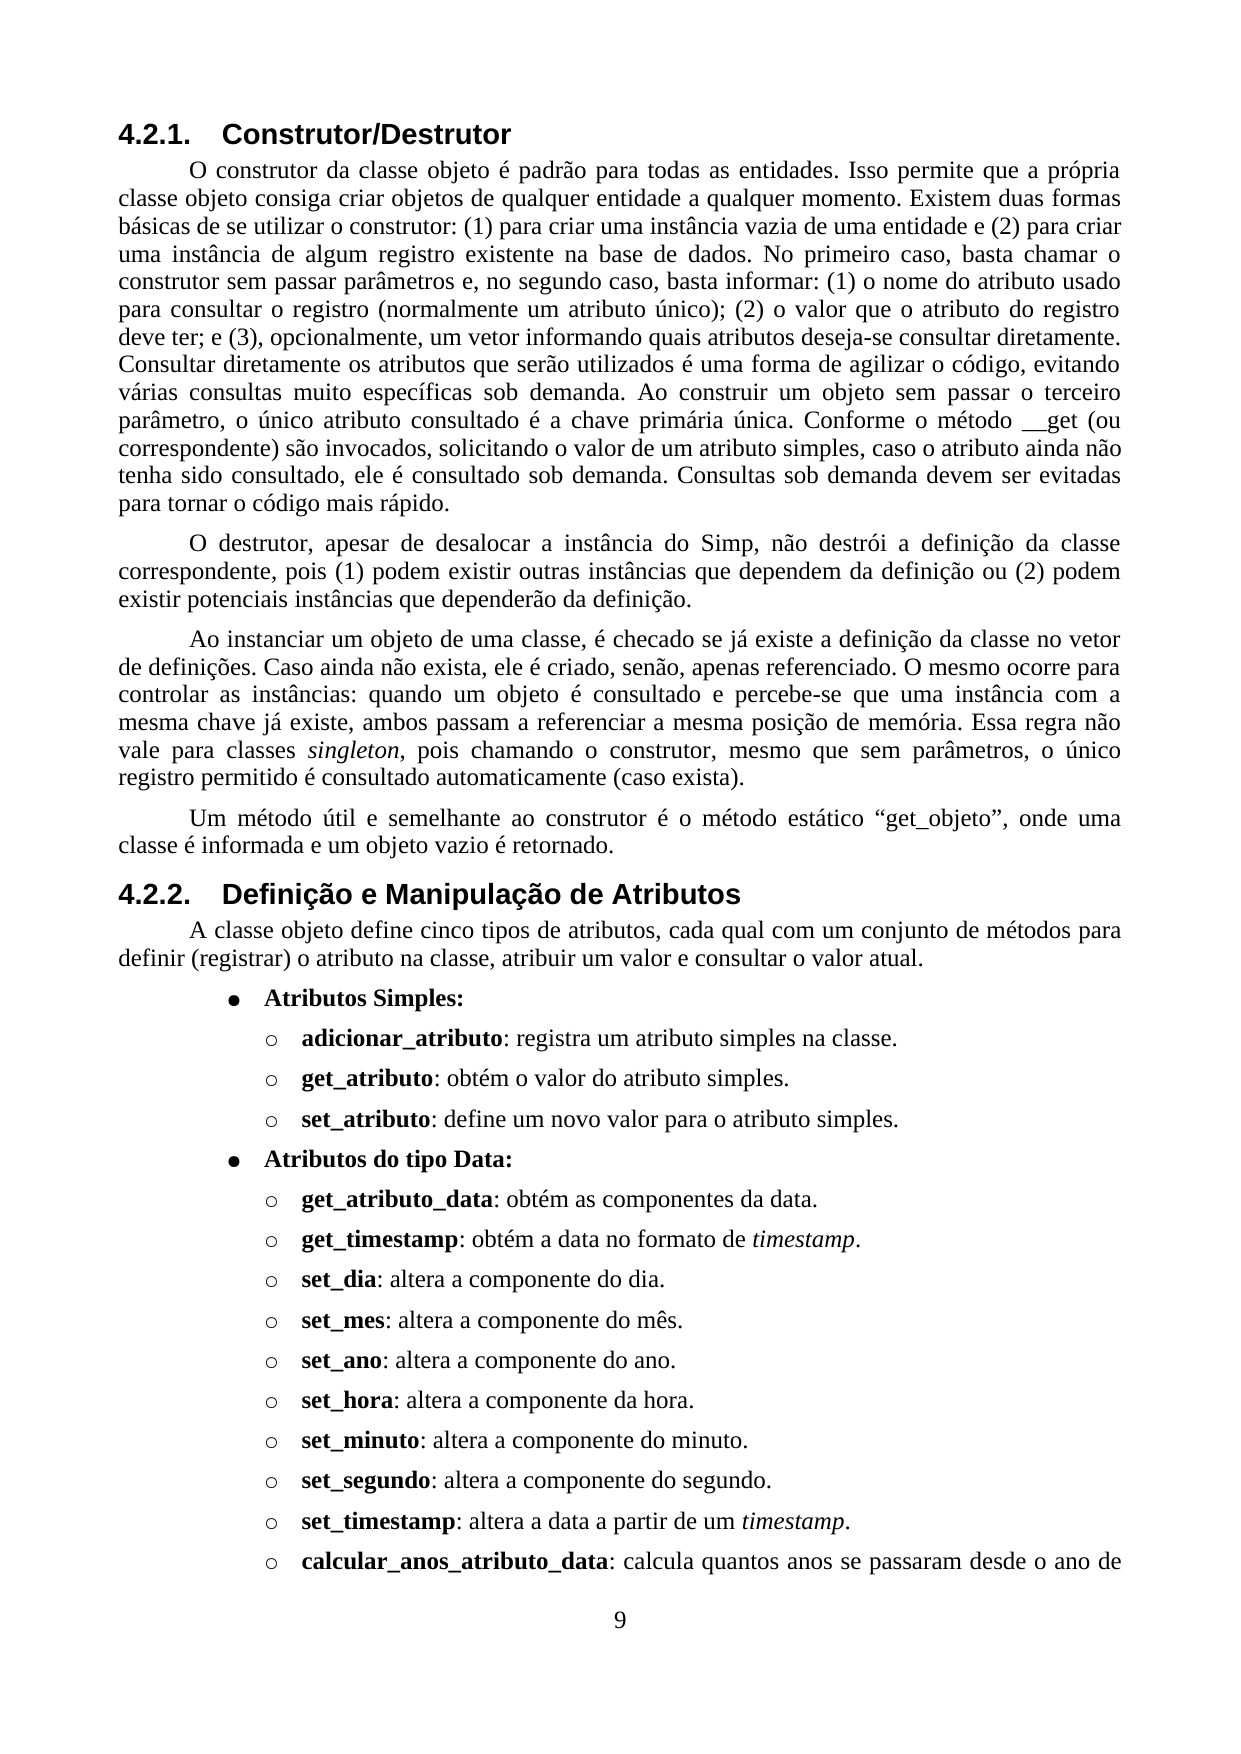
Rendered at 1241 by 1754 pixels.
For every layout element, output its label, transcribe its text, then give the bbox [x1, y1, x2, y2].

list get_atributo_data: obtém as componentes da data. [193, 1185, 1122, 1213]
text Um método útil e semelhante ao construtor é o método estático “get_objeto”, onde uma classe é informada e um objeto vazio é retornado. [118, 804, 1122, 859]
list set_segundo: altera a componente do segundo. [193, 1467, 1122, 1494]
list set_mes: altera a componente do mês. [193, 1306, 1122, 1333]
list Atributos do tipo Data: [156, 1145, 1122, 1173]
list set_atributo: define um novo valor para o atributo simples. [193, 1105, 1122, 1132]
list Atributos Simples: [156, 984, 1122, 1012]
subtitle Construtor/Destrutor [118, 118, 1122, 151]
subtitle Definição e Manipulação de Atributos [118, 878, 1122, 910]
list set_timestamp: altera a data a partir de um timestamp. [193, 1507, 1122, 1534]
list set_hora: altera a componente da hora. [193, 1386, 1122, 1414]
list get_atributo: obtém o valor do atributo simples. [193, 1064, 1122, 1092]
list set_ano: altera a componente do ano. [193, 1346, 1122, 1374]
text O destrutor, apesar de desalocar a instância do Simp, não destrói a definição da classe correspondente, pois (1) podem existir outras instâncias que dependem da definição ou (2) podem existir potenciais instâncias que dependerão da definição. [118, 529, 1122, 612]
text O construtor da classe objeto é padrão para todas as entidades. Isso permite que a própria classe objeto consiga criar objetos de qualquer entidade a qualquer momento. Existem duas formas básicas de se utilizar o construtor: (1) para criar uma instância vazia de uma entidade e (2) para criar uma instância de algum registro existente na base de dados. No primeiro caso, basta chamar o construtor sem passar parâmetros e, no segundo caso, basta informar: (1) o nome do atributo usado para consultar o registro (normalmente um atributo único); (2) o valor que o atributo do registro deve ter; e (3), opcionalmente, um vetor informando quais atributos deseja-se consultar diretamente. Consultar diretamente os atributos que serão utilizados é uma forma de agilizar o código, evitando várias consultas muito específicas sob demanda. Ao construir um objeto sem passar o terceiro parâmetro, o único atributo consultado é a chave primária única. Conforme o método __get (ou correspondente) são invocados, solicitando o valor de um atributo simples, caso o atributo ainda não tenha sido consultado, ele é consultado sob demanda. Consultas sob demanda devem ser evitadas para tornar o código mais rápido. [118, 157, 1122, 517]
list calcular_anos_atributo_data: calcula quantos anos se passaram desde o ano de [193, 1547, 1122, 1575]
list adicionar_atributo: registra um atributo simples na classe. [193, 1024, 1122, 1052]
text A classe objeto define cinco tipos de atributos, cada qual com um conjunto de métodos para definir (registrar) o atributo na classe, atribuir um valor e consultar o valor atual. [118, 916, 1122, 972]
list set_dia: altera a componente do dia. [193, 1266, 1122, 1293]
list set_minuto: altera a componente do minuto. [193, 1426, 1122, 1454]
text Ao instanciar um objeto de uma classe, é checado se já existe a definição da classe no vetor de definições. Caso ainda não exista, ele é criado, senão, apenas referenciado. O mesmo ocorre para controlar as instâncias: quando um objeto é consultado e percebe-se que uma instância com a mesma chave já existe, ambos passam a referenciar a mesma posição de memória. Essa regra não vale para classes singleton, pois chamando o construtor, mesmo que sem parâmetros, o único registro permitido é consultado automaticamente (caso exista). [118, 625, 1122, 791]
list get_timestamp: obtém a data no formato de timestamp. [193, 1225, 1122, 1253]
